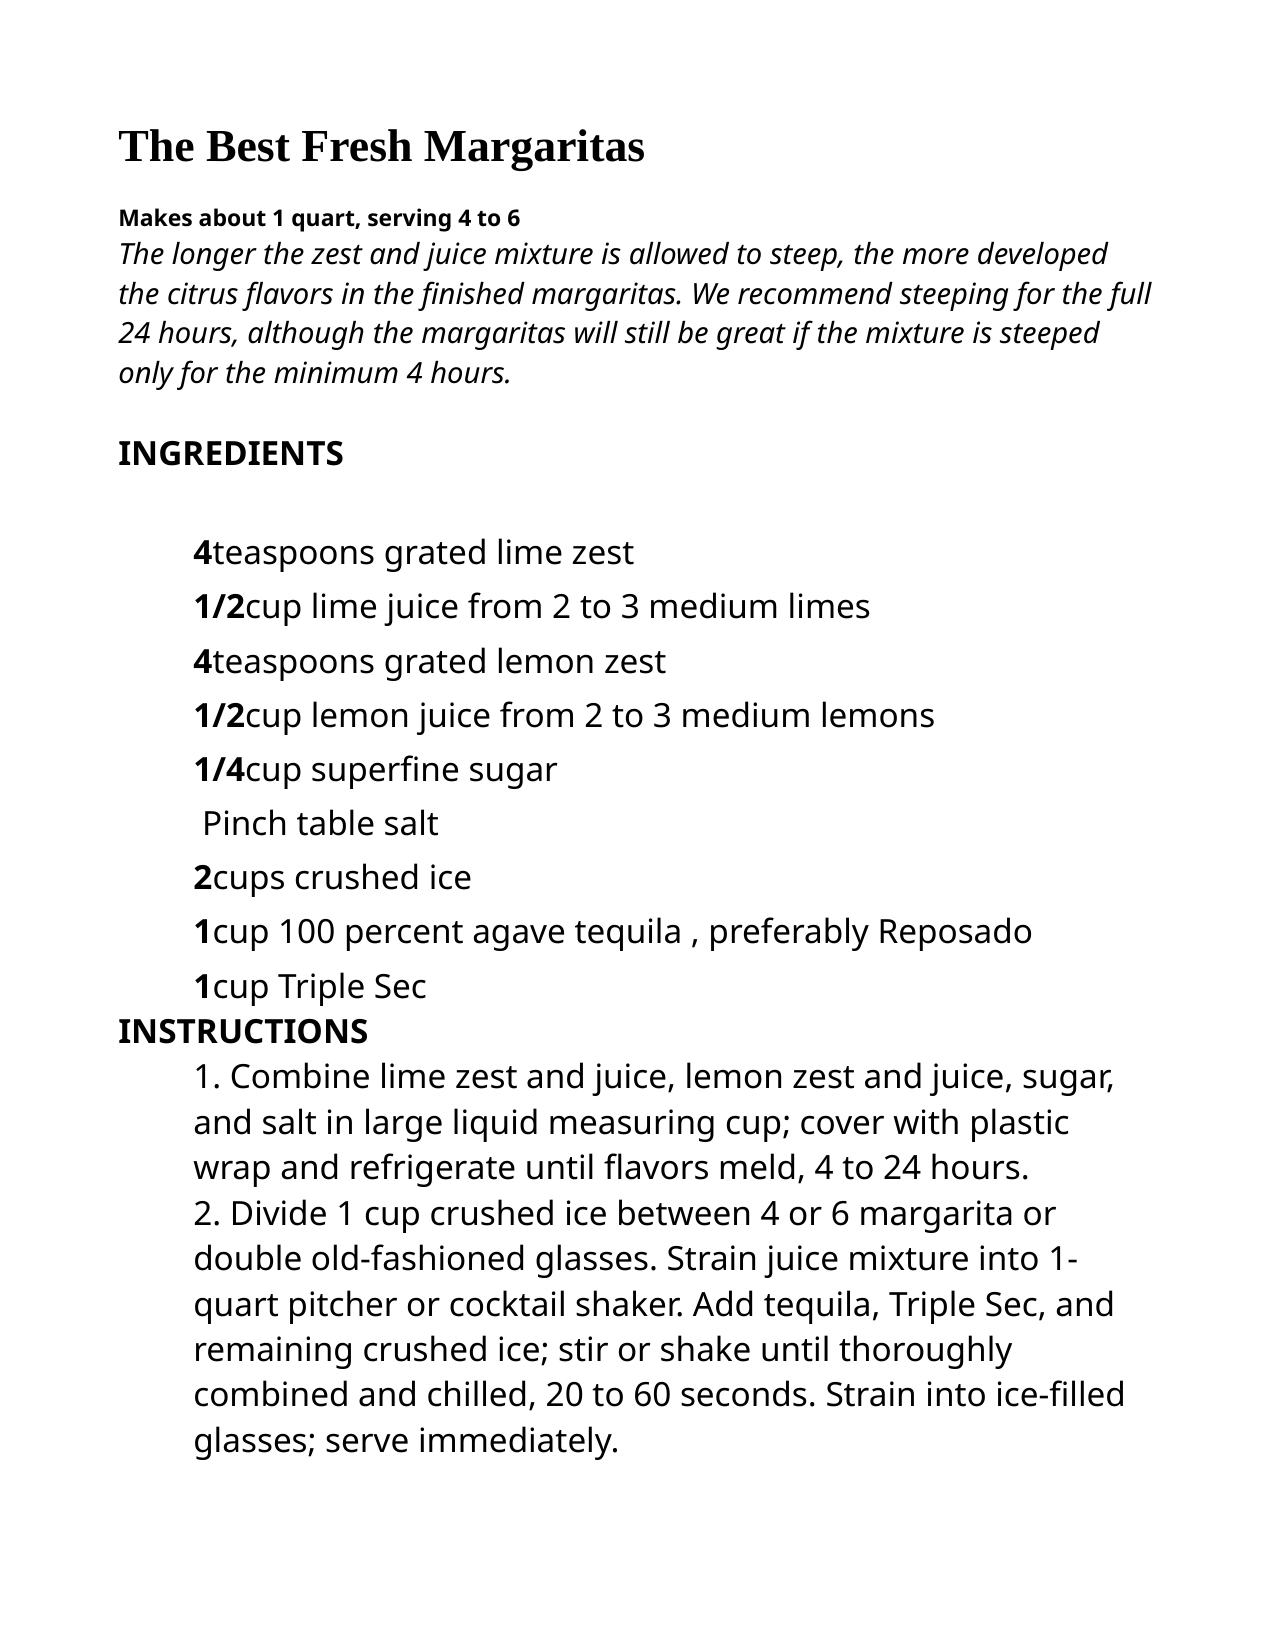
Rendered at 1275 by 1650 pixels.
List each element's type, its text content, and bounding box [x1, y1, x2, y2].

text 1/2cup lime juice from 2 to 3 medium limes [118, 574, 1157, 629]
text 2. Divide 1 cup crushed ice between 4 or 6 margarita or double old-fashioned glasses. Strain juice mixture into 1-quart pitcher or cocktail shaker. Add tequila, Triple Sec, and remaining crushed ice; stir or shake until thoroughly combined and chilled, 20 to 60 seconds. Strain into ice-filled glasses; serve immediately. [118, 1189, 1157, 1462]
text 1/2cup lemon juice from 2 to 3 medium lemons [118, 683, 1157, 737]
text 1cup Triple Sec [118, 954, 1157, 1008]
text 1cup 100 percent agave tequila , preferably Reposado [118, 899, 1157, 954]
text INGREDIENTS [118, 429, 1157, 475]
text The longer the zest and juice mixture is allowed to steep, the more developed the citrus flavors in the finished margaritas. We recommend steeping for the full 24 hours, although the margaritas will still be great if the mixture is steeped only for the minimum 4 hours. [118, 233, 1157, 392]
text 1. Combine lime zest and juice, lemon zest and juice, sugar, and salt in large liquid measuring cup; cover with plastic wrap and refrigerate until flavors meld, 4 to 24 hours. [118, 1053, 1157, 1189]
text The Best Fresh Margaritas [118, 118, 1157, 171]
text Makes about 1 quart, serving 4 to 6 [118, 196, 1157, 233]
text 1/4cup superfine sugar [118, 737, 1157, 791]
text Pinch table salt [118, 791, 1157, 845]
text 4teaspoons grated lime zest [118, 520, 1157, 574]
text 2cups crushed ice [118, 845, 1157, 899]
text INSTRUCTIONS [118, 1008, 1157, 1053]
text 4teaspoons grated lemon zest [118, 629, 1157, 683]
